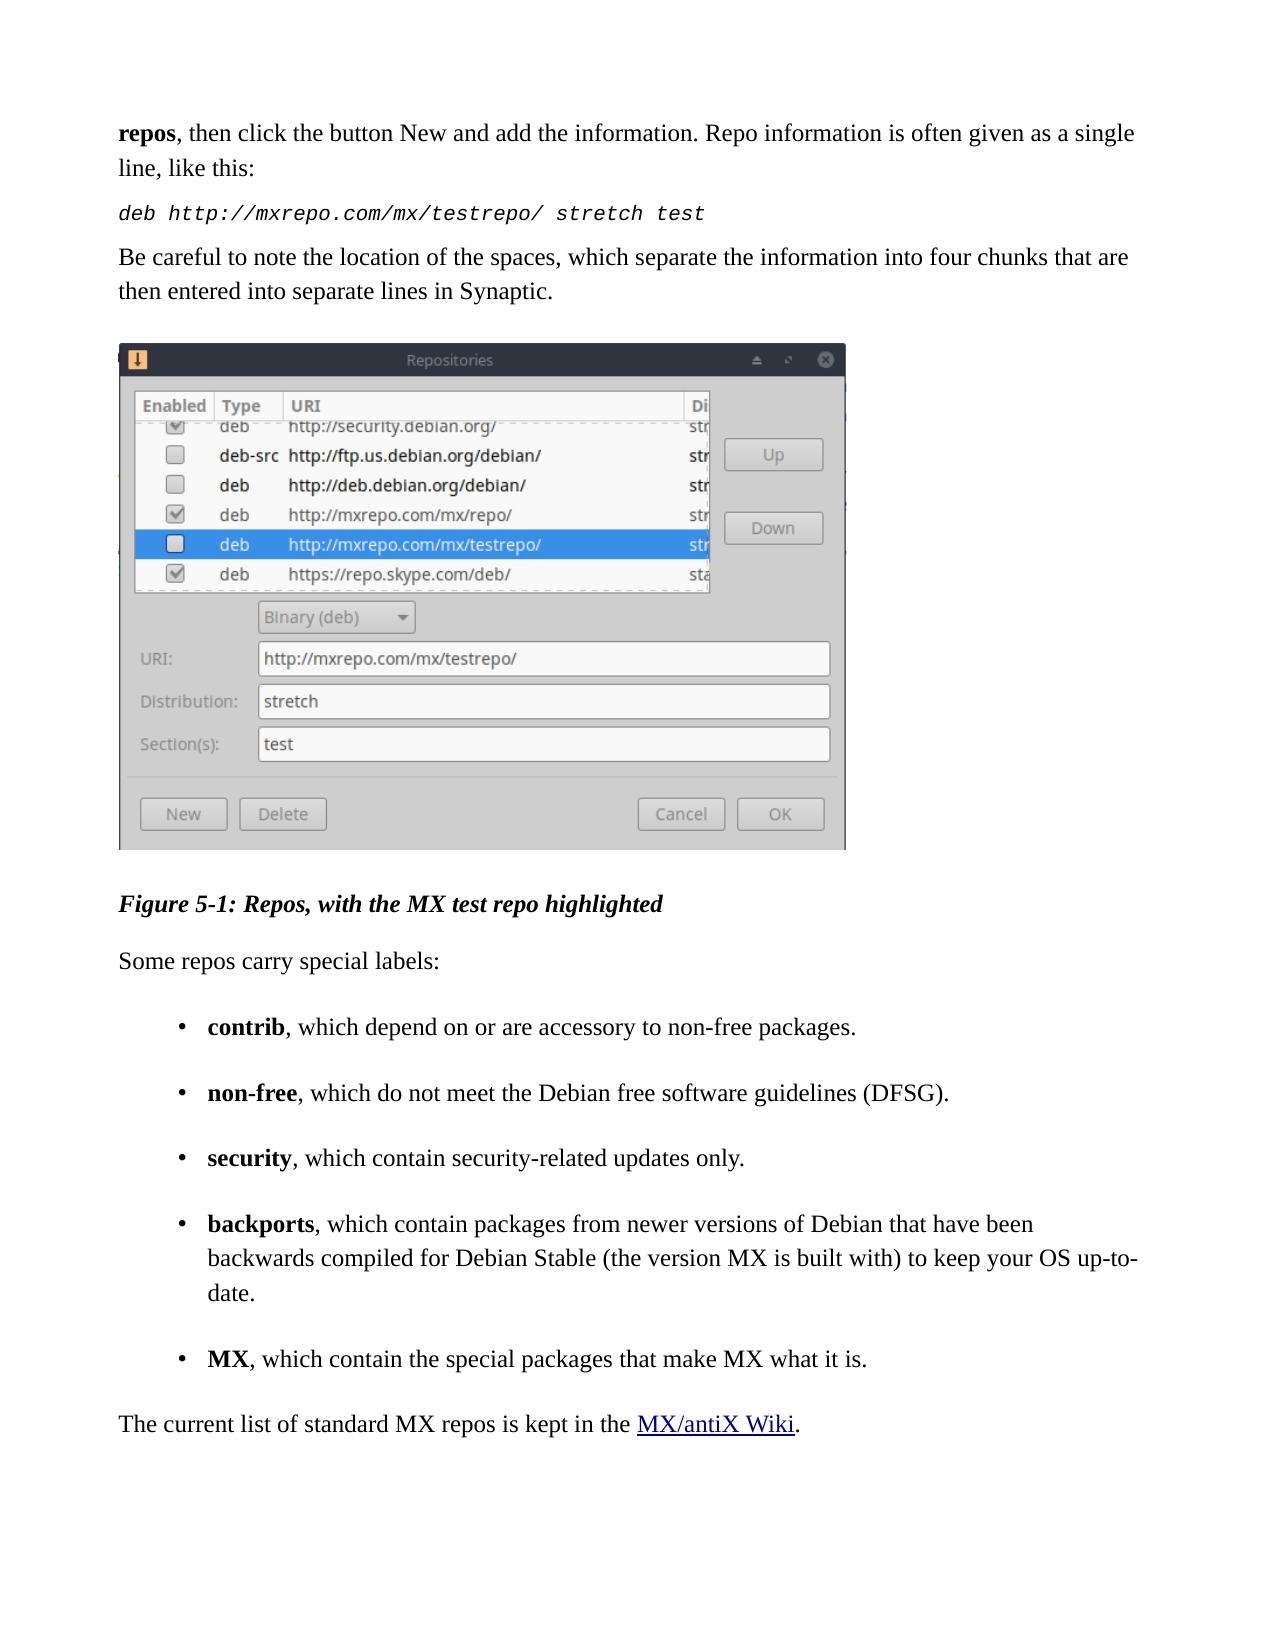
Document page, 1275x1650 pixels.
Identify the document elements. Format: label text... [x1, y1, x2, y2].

text The current list of standard MX repos is kept in the MX/antiX Wiki. [118, 1409, 1142, 1438]
list MX, which contain the special packages that make MX what it is. [178, 1344, 1141, 1372]
text repos, then click the button New and add the information. Repo information is often given as a single line, like this: [118, 118, 1157, 181]
picture [118, 342, 847, 850]
list contrib, which depend on or are accessory to non-free packages. [178, 1012, 1141, 1041]
list backports, which contain packages from newer versions of Debian that have been backwards compiled for Debian Stable (the version MX is built with) to keep your OS up-to-date. [178, 1209, 1141, 1307]
text Figure 5-1: Repos, with the MX test repo highlighted [118, 889, 1157, 918]
list security, which contain security-related updates only. [178, 1143, 1141, 1172]
text Some repos carry special labels: [118, 946, 1157, 975]
text Be careful to note the location of the spaces, which separate the information into four chunks that are then entered into separate lines in Synaptic. [118, 242, 1157, 305]
list non-free, which do not meet the Debian free software guidelines (DFSG). [178, 1078, 1141, 1106]
text deb http://mxrepo.com/mx/testrepo/ stretch test [118, 203, 1157, 226]
